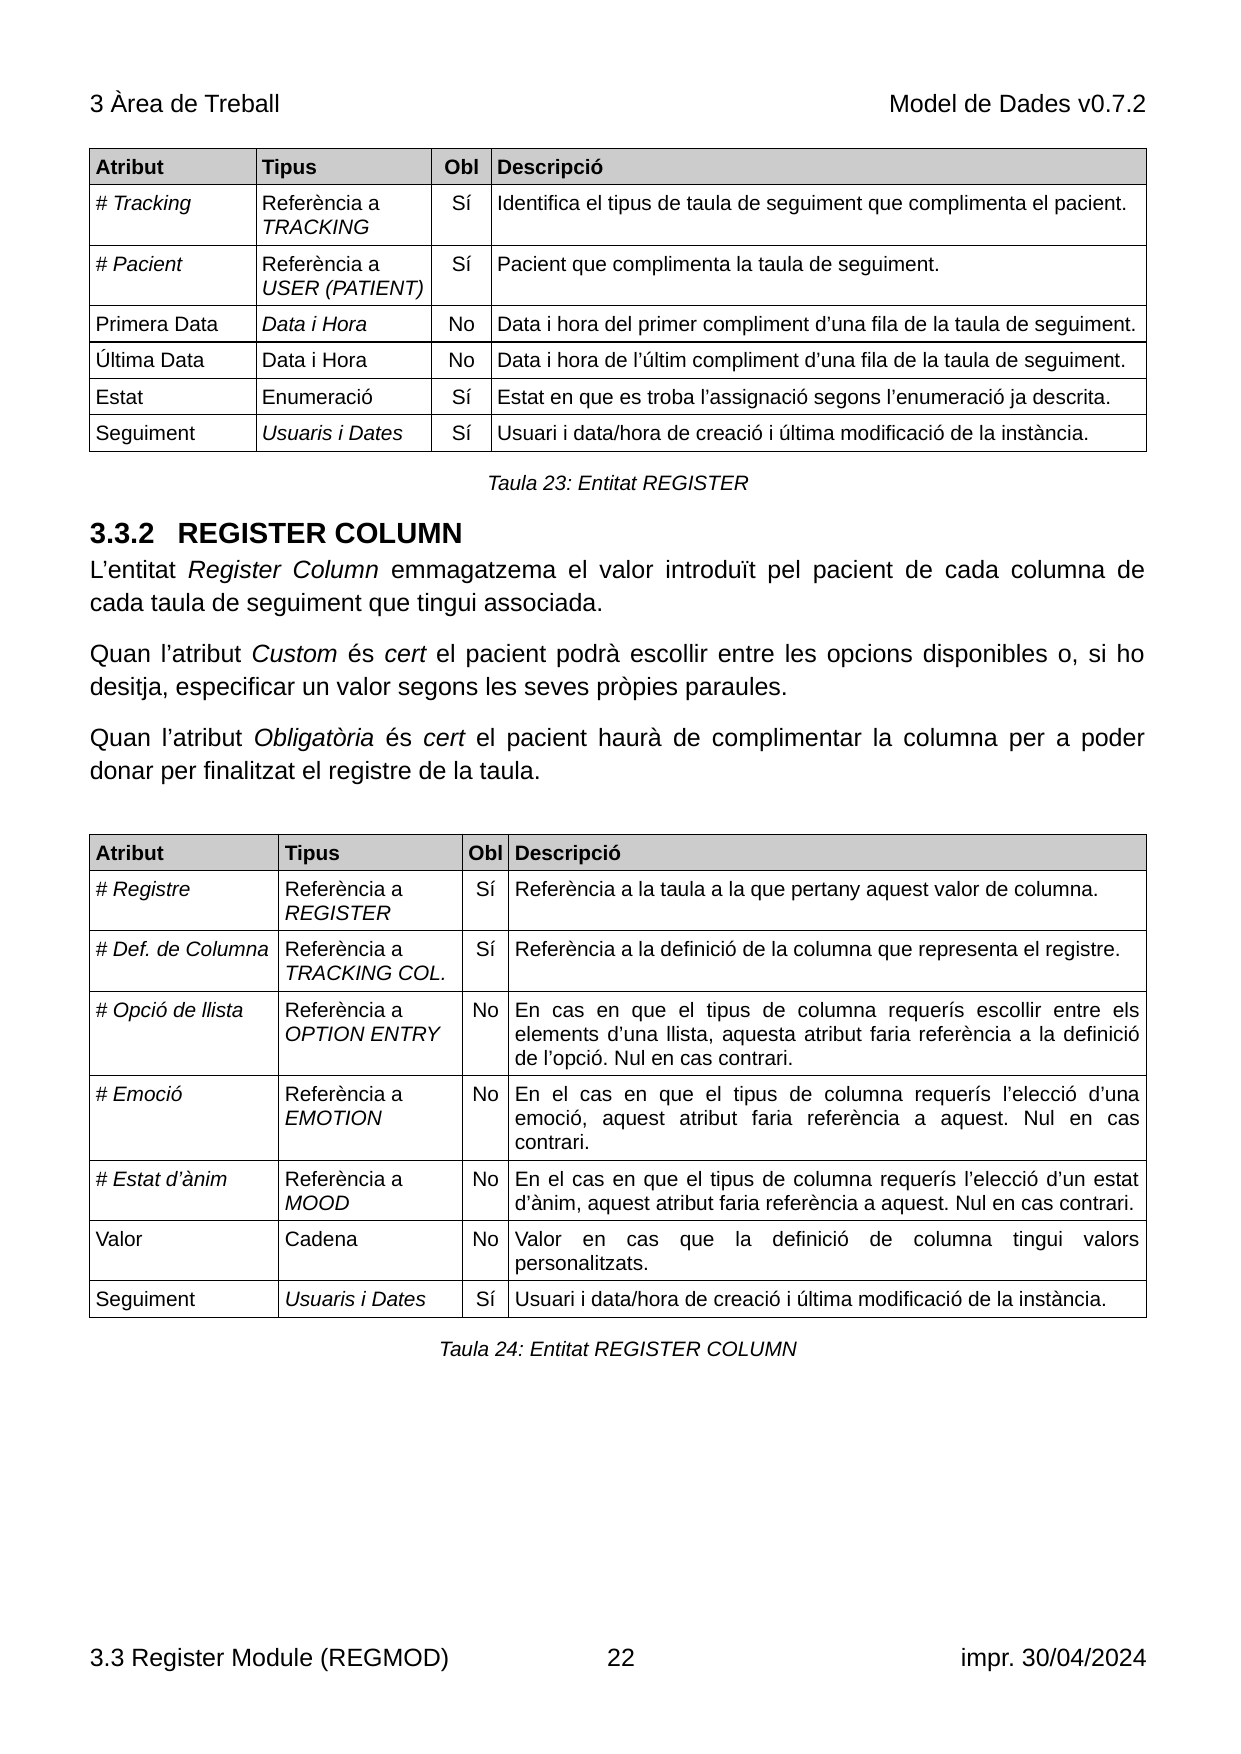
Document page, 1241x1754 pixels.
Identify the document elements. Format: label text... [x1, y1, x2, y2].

table_header Atribut [90, 149, 256, 184]
table_cell # Pacient [90, 246, 256, 305]
table_cell Referència a TRACKING [257, 185, 431, 244]
table_header Tipus [257, 149, 431, 184]
table_header Descripció [509, 835, 1146, 870]
text Taula 23: Entitat REGISTER [89, 470, 1146, 494]
text Quan l’atribut Obligatòria és cert el pacient haurà de complimentar la columna per a poder donar per finalitzat el registre de la taula. [89, 723, 1146, 784]
table_cell Referència a la definició de la columna que representa el registre. [509, 931, 1146, 991]
table_cell Sí [463, 1281, 508, 1317]
table_cell Sí [432, 185, 491, 244]
table_cell No [463, 1221, 508, 1280]
table_cell Usuaris i Dates [279, 1281, 462, 1317]
table_cell Data i Hora [257, 343, 431, 378]
table_cell Data i Hora [257, 306, 431, 341]
subtitle REGISTER COLUMN [89, 516, 1146, 549]
table_cell No [463, 992, 508, 1075]
table_header Atribut [90, 835, 278, 870]
table_cell Valor en cas que la definició de columna tingui valors personalitzats. [509, 1221, 1146, 1280]
table_cell # Opció de llista [90, 992, 278, 1075]
text Taula 24: Entitat REGISTER COLUMN [89, 1336, 1146, 1360]
table_cell Usuaris i Dates [257, 415, 431, 451]
table_cell Pacient que complimenta la taula de seguiment. [492, 246, 1146, 305]
table_cell Referència a la taula a la que pertany aquest valor de columna. [509, 871, 1146, 930]
table_header Obl [463, 835, 508, 870]
table_cell # Estat d’ànim [90, 1161, 278, 1220]
table_cell Referència a EMOTION [279, 1076, 462, 1159]
table_cell No [463, 1076, 508, 1159]
table_header Tipus [279, 835, 462, 870]
table_cell Cadena [279, 1221, 462, 1280]
text Quan l’atribut Custom és cert el pacient podrà escollir entre les opcions disponibles o, si ho desitja, especificar un valor segons les seves pròpies paraules. [89, 639, 1146, 701]
table_cell Sí [463, 871, 508, 930]
table_cell Valor [90, 1221, 278, 1280]
table_cell Referència a USER (PATIENT) [257, 246, 431, 305]
table_cell Seguiment [90, 415, 256, 451]
table_cell Sí [432, 246, 491, 305]
table_cell Referència a REGISTER [279, 871, 462, 930]
table_cell Referència a OPTION ENTRY [279, 992, 462, 1075]
table_cell En el cas en que el tipus de columna requerís l’elecció d’un estat d’ànim, aquest atribut faria referència a aquest. Nul en cas contrari. [509, 1161, 1146, 1220]
table_cell No [432, 343, 491, 378]
table_cell Sí [432, 415, 491, 451]
text L’entitat Register Column emmagatzema el valor introduït pel pacient de cada columna de cada taula de seguiment que tingui associada. [89, 555, 1146, 617]
table_cell # Def. de Columna [90, 931, 278, 991]
table_cell No [432, 306, 491, 341]
table_cell Identifica el tipus de taula de seguiment que complimenta el pacient. [492, 185, 1146, 244]
table_cell Estat [90, 379, 256, 414]
table_cell Referència a MOOD [279, 1161, 462, 1220]
table_cell Data i hora de l’últim compliment d’una fila de la taula de seguiment. [492, 343, 1146, 378]
table_cell # Registre [90, 871, 278, 930]
table_cell Estat en que es troba l’assignació segons l’enumeració ja descrita. [492, 379, 1146, 414]
table_cell Sí [432, 379, 491, 414]
table_cell Usuari i data/hora de creació i última modificació de la instància. [492, 415, 1146, 451]
table_cell Sí [463, 931, 508, 991]
table_cell No [463, 1161, 508, 1220]
table_cell Última Data [90, 343, 256, 378]
table_cell En cas en que el tipus de columna requerís escollir entre els elements d’una llista, aquesta atribut faria referència a la definició de l’opció. Nul en cas contrari. [509, 992, 1146, 1075]
table_cell Referència a TRACKING COL. [279, 931, 462, 991]
table_cell Enumeració [257, 379, 431, 414]
table_cell Data i hora del primer compliment d’una fila de la taula de seguiment. [492, 306, 1146, 341]
table_cell # Tracking [90, 185, 256, 244]
table_header Descripció [492, 149, 1146, 184]
table_cell Seguiment [90, 1281, 278, 1317]
table_cell En el cas en que el tipus de columna requerís l’elecció d’una emoció, aquest atribut faria referència a aquest. Nul en cas contrari. [509, 1076, 1146, 1159]
table_header Obl [432, 149, 491, 184]
table_cell Usuari i data/hora de creació i última modificació de la instància. [509, 1281, 1146, 1317]
table_cell Primera Data [90, 306, 256, 341]
table_cell # Emoció [90, 1076, 278, 1159]
